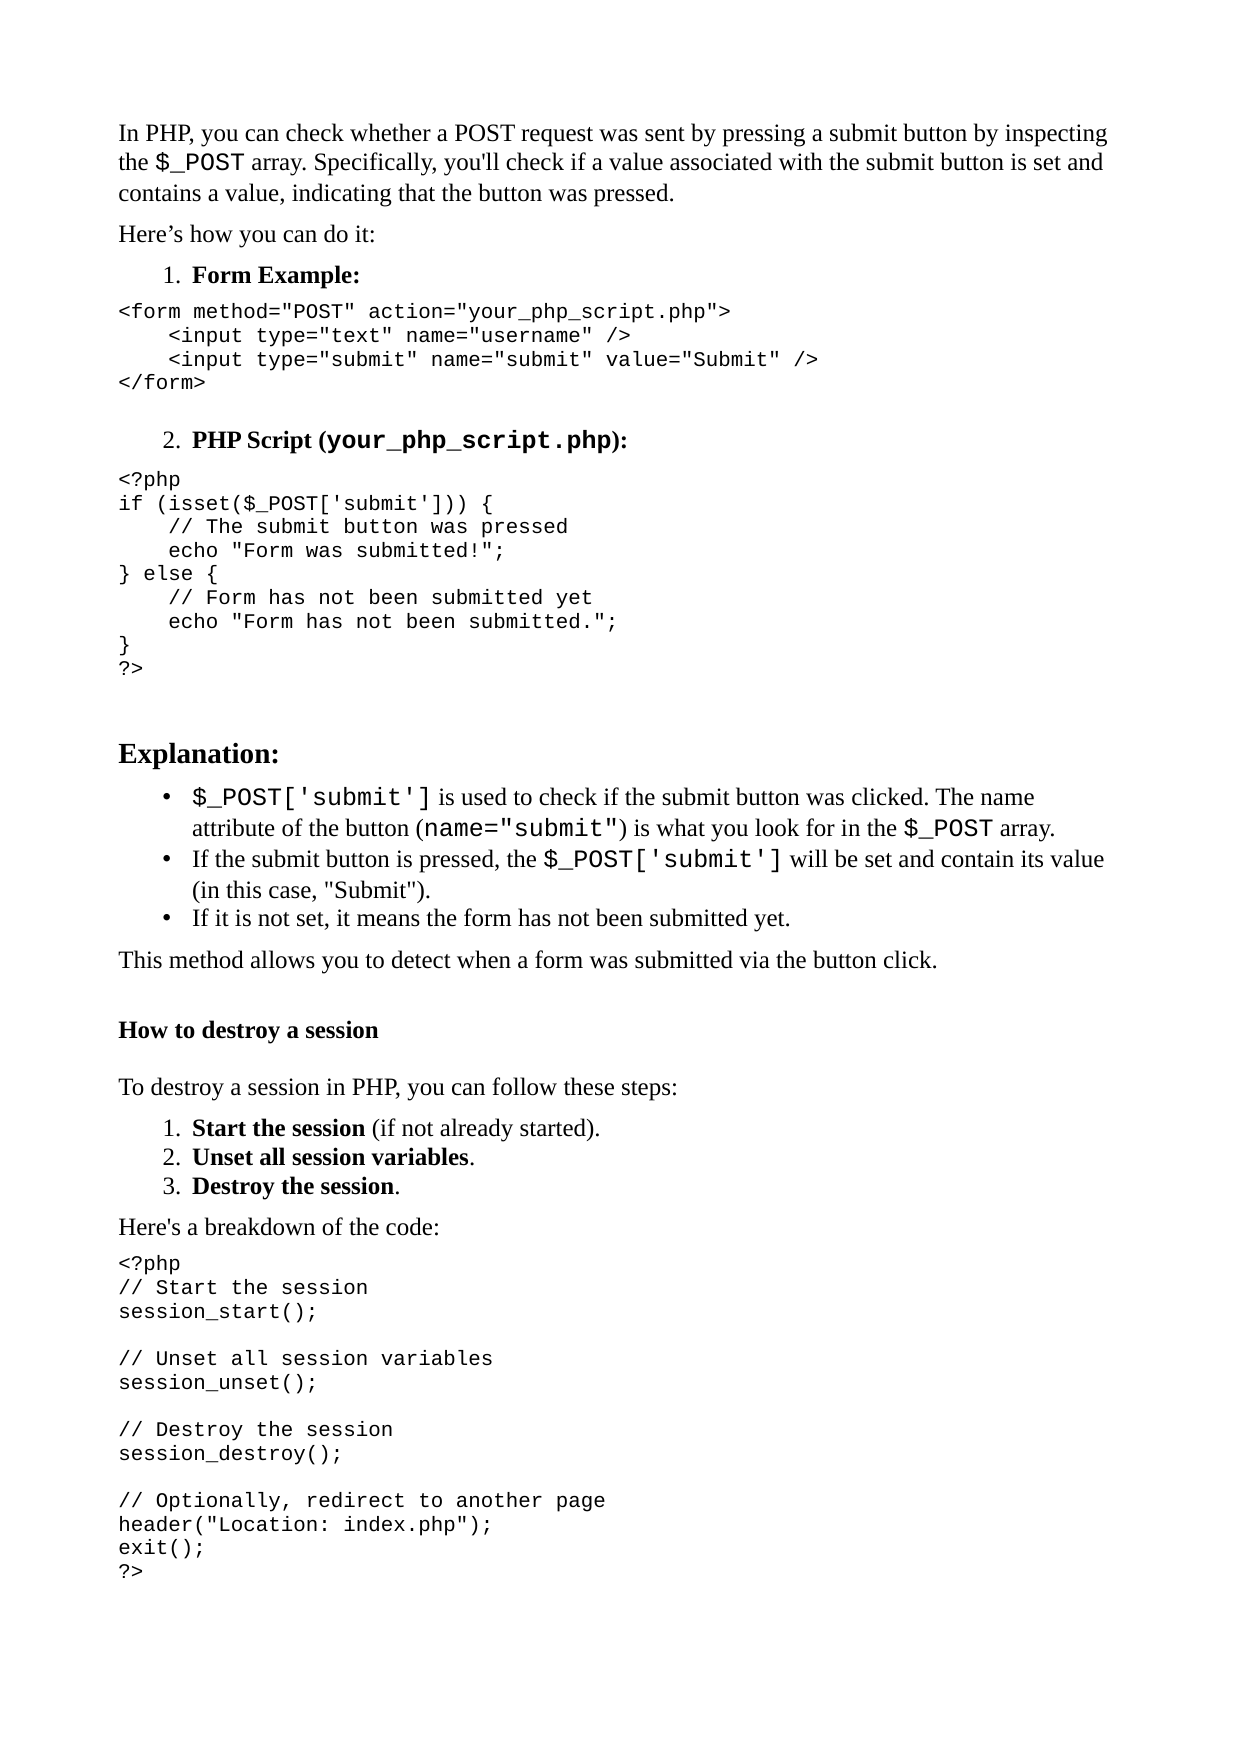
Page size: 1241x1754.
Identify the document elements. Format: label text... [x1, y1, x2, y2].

text // Start the session [118, 1277, 1122, 1301]
list Unset all session variables. [162, 1142, 1122, 1171]
text ?> [118, 658, 1122, 682]
text // Form has not been submitted yet [118, 587, 1122, 611]
text </form> [118, 372, 1122, 396]
text Here’s how you can do it: [118, 219, 1122, 248]
text How to destroy a session [118, 1015, 1122, 1043]
text exit(); [118, 1537, 1122, 1561]
text This method allows you to detect when a form was submitted via the button click. [118, 945, 1122, 973]
text ?> [118, 1561, 1122, 1584]
text Here's a breakdown of the code: [118, 1212, 1122, 1241]
text } [118, 634, 1122, 658]
text <input type="text" name="username" /> [118, 325, 1122, 349]
list PHP Script (your_php_script.php): [162, 426, 1122, 456]
text To destroy a session in PHP, you can follow these steps: [118, 1072, 1122, 1101]
text session_unset(); [118, 1372, 1122, 1395]
text echo "Form was submitted!"; [118, 540, 1122, 563]
subtitle Explanation: [118, 736, 1122, 770]
list Start the session (if not already started). [162, 1113, 1122, 1142]
text if (isset($_POST['submit'])) { [118, 492, 1122, 516]
text // The submit button was pressed [118, 516, 1122, 540]
list Destroy the session. [162, 1171, 1122, 1200]
text session_start(); [118, 1301, 1122, 1324]
text // Optionally, redirect to another page [118, 1490, 1122, 1513]
text <?php [118, 1253, 1122, 1277]
text header("Location: index.php"); [118, 1513, 1122, 1537]
text <form method="POST" action="your_php_script.php"> [118, 301, 1122, 325]
text session_destroy(); [118, 1443, 1122, 1466]
text <input type="submit" name="submit" value="Submit" /> [118, 349, 1122, 372]
text } else { [118, 563, 1122, 587]
list If it is not set, it means the form has not been submitted yet. [162, 903, 1122, 932]
text echo "Form has not been submitted."; [118, 611, 1122, 634]
text In PHP, you can check whether a POST request was sent by pressing a submit button by inspecting the $_POST array. Specifically, you'll check if a value associated with the submit button is set and contains a value, indicating that the button was pressed. [118, 118, 1122, 206]
text // Unset all session variables [118, 1348, 1122, 1372]
list Form Example: [162, 260, 1122, 289]
text <?php [118, 469, 1122, 492]
list If the submit button is pressed, the $_POST['submit'] will be set and contain its value (in this case, "Submit"). [162, 844, 1122, 903]
text // Destroy the session [118, 1419, 1122, 1443]
list $_POST['submit'] is used to check if the submit button was clicked. The name attribute of the button (name="submit") is what you look for in the $_POST array. [162, 782, 1122, 844]
